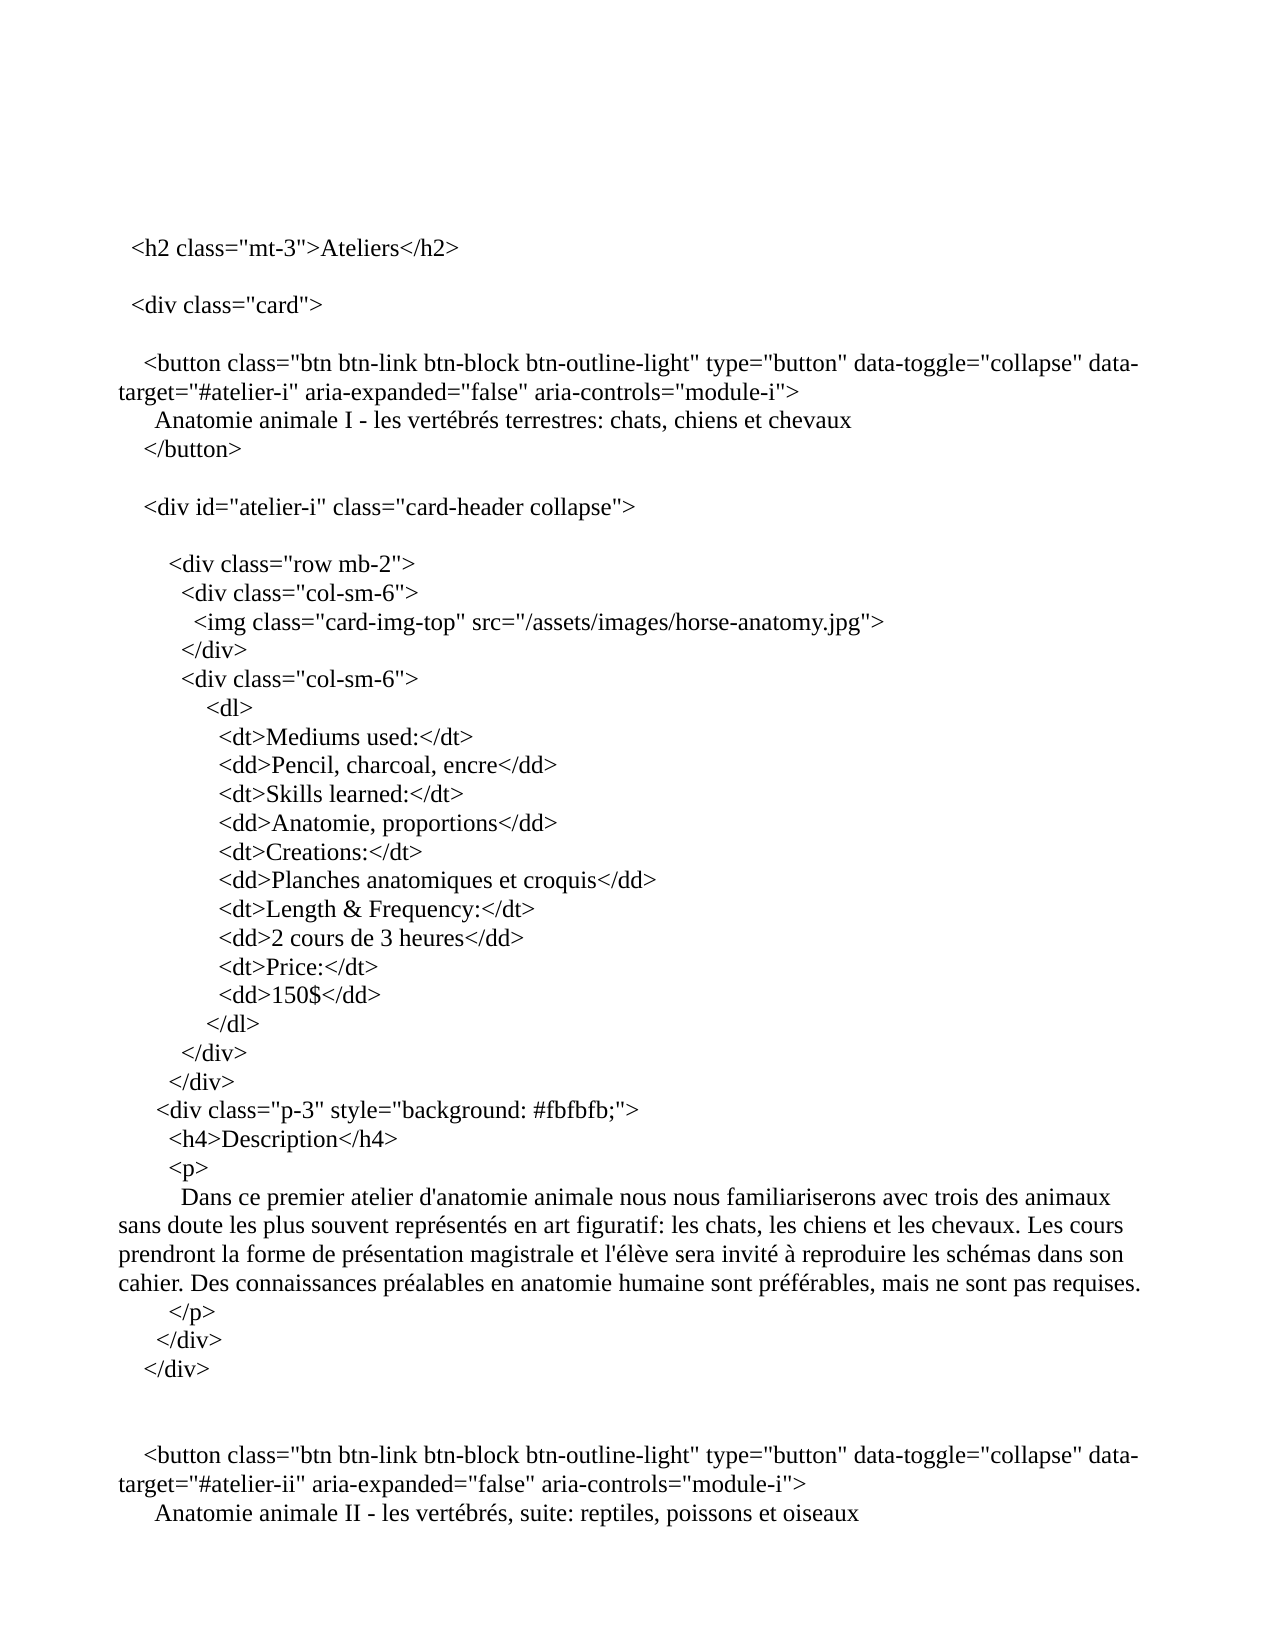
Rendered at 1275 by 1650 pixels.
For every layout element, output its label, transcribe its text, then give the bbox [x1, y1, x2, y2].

text <dd>Pencil, charcoal, encre</dd> [118, 751, 1157, 779]
text </div> [118, 1067, 1157, 1096]
text <div class="row mb-2"> [118, 549, 1157, 578]
text <dd>2 cours de 3 heures</dd> [118, 923, 1157, 952]
text <dl> [118, 693, 1157, 722]
text <div class="p-3" style="background: #fbfbfb;"> [118, 1096, 1157, 1124]
text <div class="col-sm-6"> [118, 578, 1157, 607]
text <div class="card"> [118, 291, 1157, 319]
text <dt>Mediums used:</dt> [118, 722, 1157, 751]
text </div> [118, 636, 1157, 664]
text Dans ce premier atelier d'anatomie animale nous nous familiariserons avec trois des animaux sans doute les plus souvent représentés en art figuratif: les chats, les chiens et les chevaux. Les cours prendront la forme de présentation magistrale et l'élève sera invité à reproduire les schémas dans son cahier. Des connaissances préalables en anatomie humaine sont préférables, mais ne sont pas requises. [118, 1182, 1157, 1297]
text <dd>Planches anatomiques et croquis</dd> [118, 866, 1157, 894]
text Anatomie animale II - les vertébrés, suite: reptiles, poissons et oiseaux [118, 1498, 1157, 1527]
text <button class="btn btn-link btn-block btn-outline-light" type="button" data-toggle="collapse" data-target="#atelier-i" aria-expanded="false" aria-controls="module-i"> [118, 348, 1157, 406]
text </div> [118, 1038, 1157, 1067]
text <div id="atelier-i" class="card-header collapse"> [118, 492, 1157, 521]
text </button> [118, 434, 1157, 463]
text <img class="card-img-top" src="/assets/images/horse-anatomy.jpg"> [118, 607, 1157, 636]
text </div> [118, 1354, 1157, 1383]
text <dt>Creations:</dt> [118, 837, 1157, 866]
text <div class="col-sm-6"> [118, 664, 1157, 693]
text <dt>Price:</dt> [118, 952, 1157, 981]
text <dd>150$</dd> [118, 981, 1157, 1009]
text </p> [118, 1297, 1157, 1326]
text <h2 class="mt-3">Ateliers</h2> [118, 233, 1157, 262]
text <dt>Skills learned:</dt> [118, 779, 1157, 808]
text <dt>Length & Frequency:</dt> [118, 894, 1157, 923]
text </dl> [118, 1009, 1157, 1038]
text <p> [118, 1153, 1157, 1182]
text <button class="btn btn-link btn-block btn-outline-light" type="button" data-toggle="collapse" data-target="#atelier-ii" aria-expanded="false" aria-controls="module-i"> [118, 1441, 1157, 1498]
text </div> [118, 1326, 1157, 1354]
text <h4>Description</h4> [118, 1124, 1157, 1153]
text <dd>Anatomie, proportions</dd> [118, 808, 1157, 837]
text Anatomie animale I - les vertébrés terrestres: chats, chiens et chevaux [118, 406, 1157, 434]
